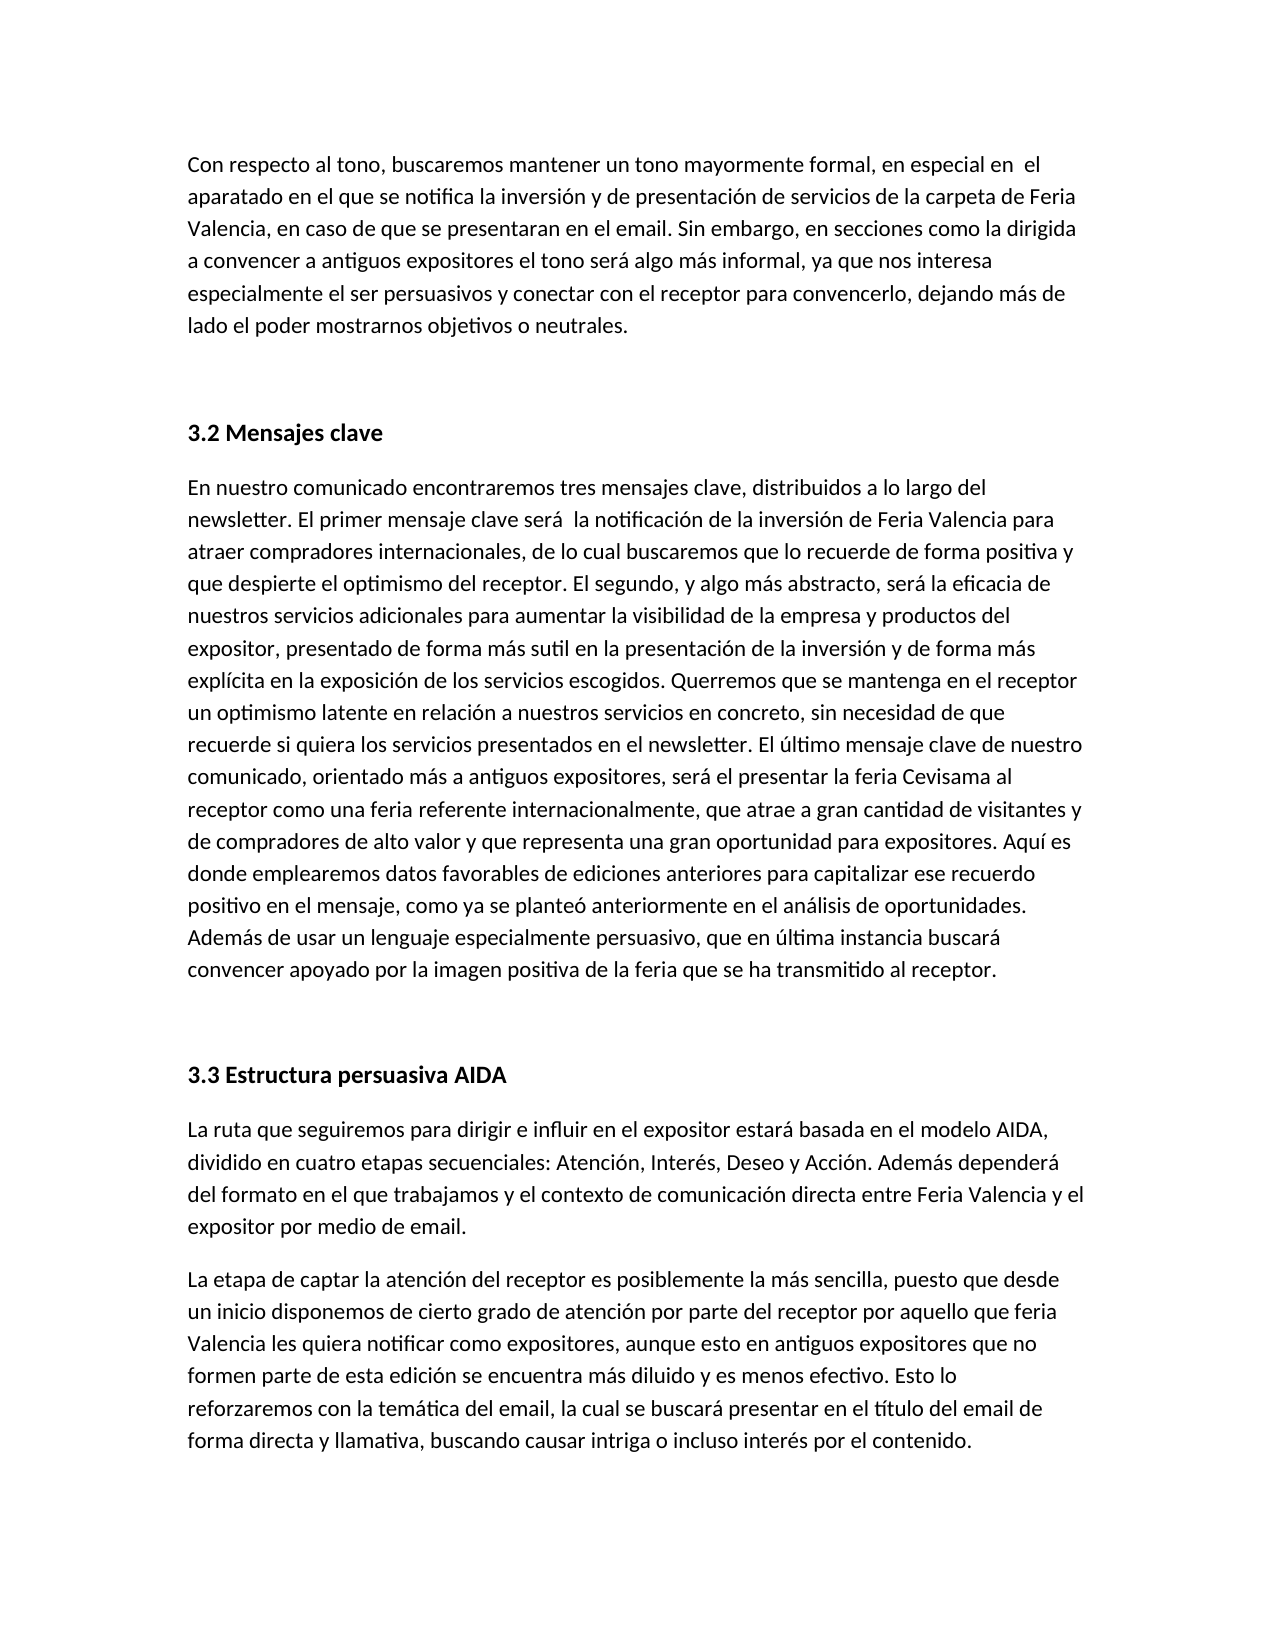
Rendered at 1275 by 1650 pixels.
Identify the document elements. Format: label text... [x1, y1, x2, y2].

text Con respecto al tono, buscaremos mantener un tono mayormente formal, en especial en el aparatado en el que se notifica la inversión y de presentación de servicios de la carpeta de Feria Valencia, en caso de que se presentaran en el email. Sin embargo, en secciones como la dirigida a convencer a antiguos expositores el tono será algo más informal, ya que nos interesa especialmente el ser persuasivos y conectar con el receptor para convencerlo, dejando más de lado el poder mostrarnos objetivos o neutrales. [187, 150, 1087, 339]
text En nuestro comunicado encontraremos tres mensajes clave, distribuidos a lo largo del newsletter. El primer mensaje clave será la notificación de la inversión de Feria Valencia para atraer compradores internacionales, de lo cual buscaremos que lo recuerde de forma positiva y que despierte el optimismo del receptor. El segundo, y algo más abstracto, será la eficacia de nuestros servicios adicionales para aumentar la visibilidad de la empresa y productos del expositor, presentado de forma más sutil en la presentación de la inversión y de forma más explícita en la exposición de los servicios escogidos. Querremos que se mantenga en el receptor un optimismo latente en relación a nuestros servicios en concreto, sin necesidad de que recuerde si quiera los servicios presentados en el newsletter. El último mensaje clave de nuestro comunicado, orientado más a antiguos expositores, será el presentar la feria Cevisama al receptor como una feria referente internacionalmente, que atrae a gran cantidad de visitantes y de compradores de alto valor y que representa una gran oportunidad para expositores. Aquí es donde emplearemos datos favorables de ediciones anteriores para capitalizar ese recuerdo positivo en el mensaje, como ya se planteó anteriormente en el análisis de oportunidades. Además de usar un lenguaje especialmente persuasivo, que en última instancia buscará convencer apoyado por la imagen positiva de la feria que se ha transmitido al receptor. [187, 473, 1087, 984]
text La ruta que seguiremos para dirigir e influir en el expositor estará basada en el modelo AIDA, dividido en cuatro etapas secuenciales: Atención, Interés, Deseo y Acción. Además dependerá del formato en el que trabajamos y el contexto de comunicación directa entre Feria Valencia y el expositor por medio de email. [187, 1116, 1087, 1240]
text 3.3 Estructura persuasiva AIDA [187, 1060, 1087, 1090]
text La etapa de captar la atención del receptor es posiblemente la más sencilla, puesto que desde un inicio disponemos de cierto grado de atención por parte del receptor por aquello que feria Valencia les quiera notificar como expositores, aunque esto en antiguos expositores que no formen parte de esta edición se encuentra más diluido y es menos efectivo. Esto lo reforzaremos con la temática del email, la cual se buscará presentar en el título del email de forma directa y llamativa, buscando causar intriga o incluso interés por el contenido. [187, 1265, 1087, 1454]
text 3.2 Mensajes clave [187, 417, 1087, 447]
